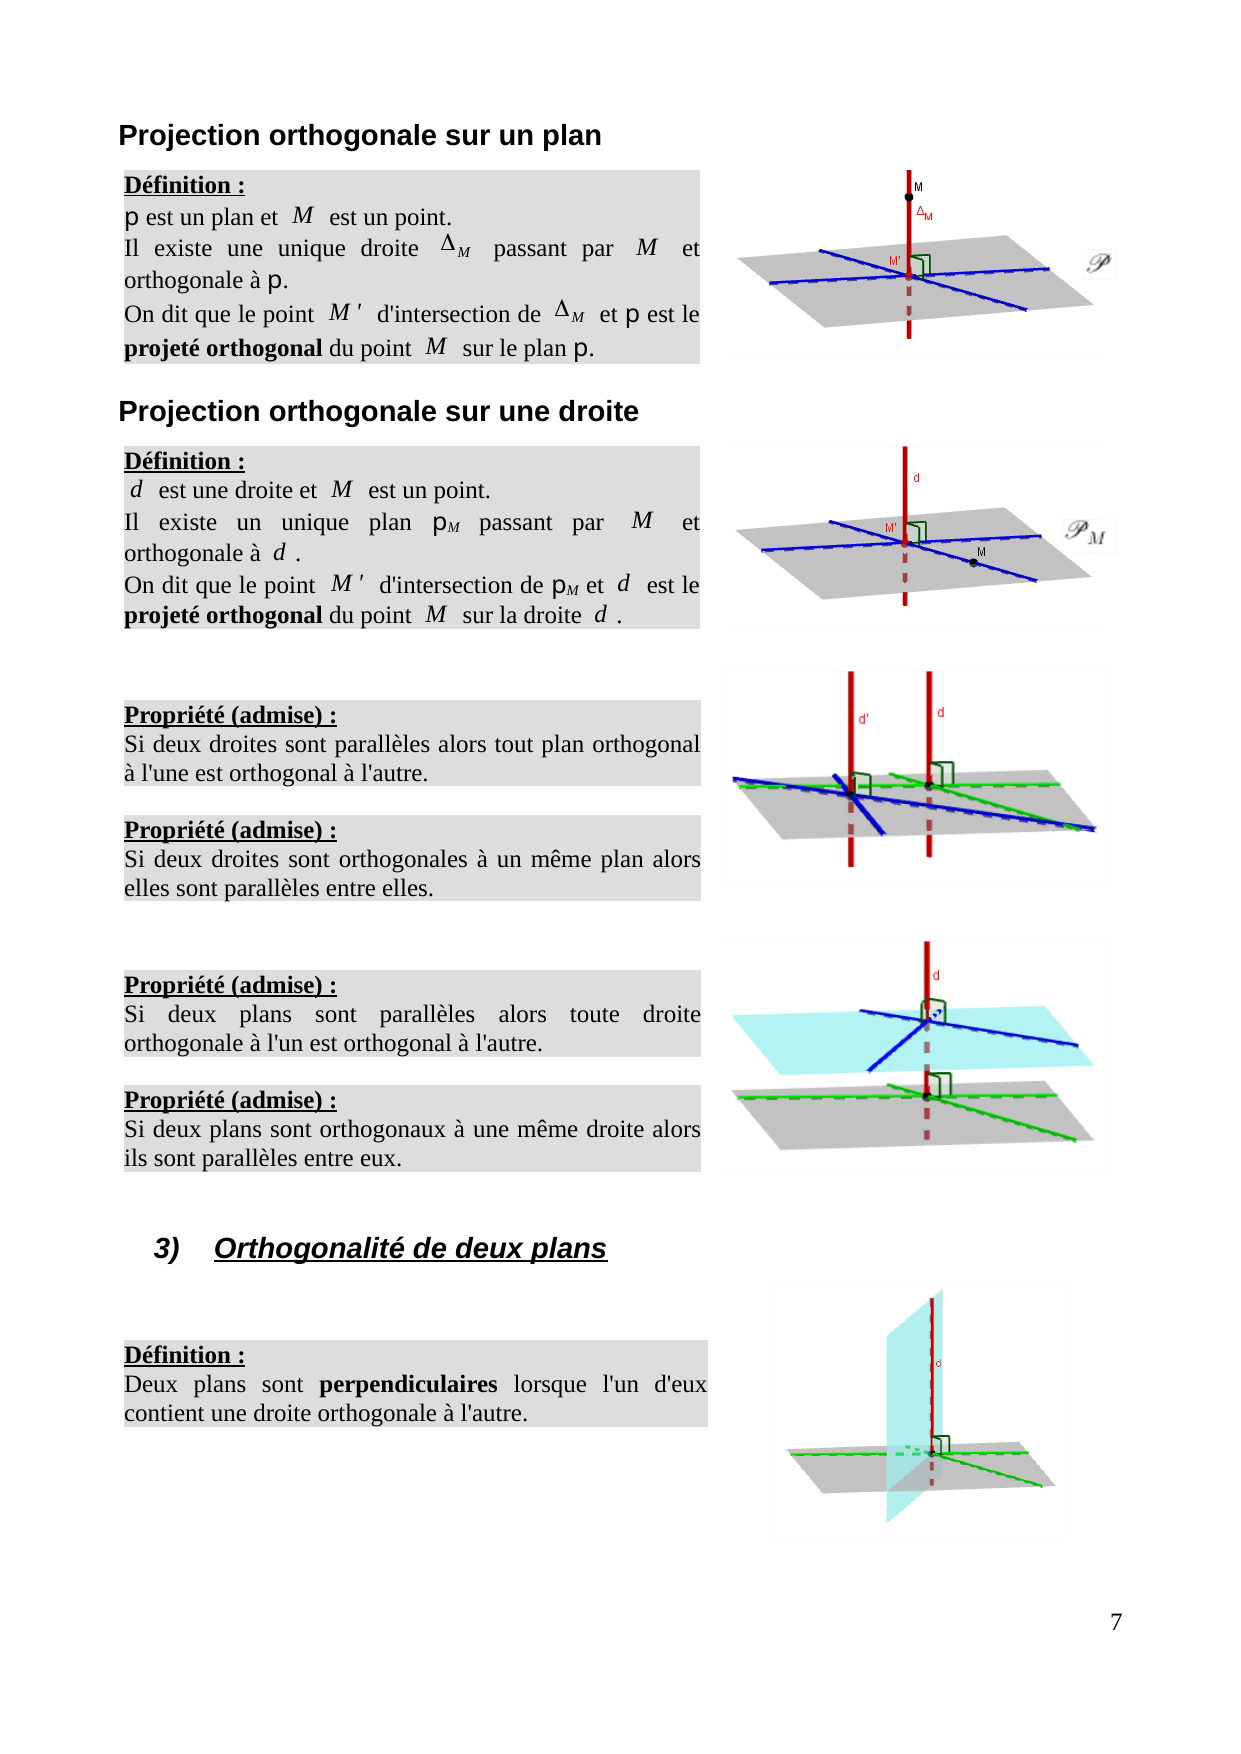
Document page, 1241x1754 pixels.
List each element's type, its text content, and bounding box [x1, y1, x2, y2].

subtitle Projection orthogonale sur un plan [118, 118, 1122, 152]
table_header Propriété (admise) : Si deux droites sont parallèles alors tout plan orthogonal à l'une est orthogonal à l'autre. Propriété (admise) : Si deux droites sont orthogonales à un même plan alors elles sont parallèles entre elles. [118, 666, 707, 907]
table_header Définition : est une droite et est un point. Il existe un unique plan pM passant par et orthogonale à . On dit que le point d'intersection de pM et est le projeté orthogonal du point sur la droite . [118, 440, 706, 637]
picture [770, 1282, 1066, 1537]
picture [725, 446, 1118, 627]
subtitle Projection orthogonale sur une droite [118, 394, 1122, 428]
table_header [714, 1277, 1123, 1550]
subtitle Orthogonalité de deux plans [153, 1231, 1122, 1265]
picture [728, 170, 1118, 353]
table_header Définition : p est un plan et est un point. Il existe une unique droite passant par et orthogonale à p. On dit que le point d'intersection de et p est le projeté orthogonal du point sur le plan p. [118, 164, 706, 369]
table_header Définition : Deux plans sont perpendiculaires lorsque l'un d'eux contient une droite orthogonale à l'autre. [118, 1277, 713, 1550]
picture [722, 671, 1108, 884]
table_header [707, 666, 1123, 907]
picture [724, 941, 1106, 1173]
table_header [706, 440, 1123, 519]
table_header [707, 936, 1123, 1206]
table_header [706, 250, 1123, 369]
table_header [706, 520, 1123, 637]
table_header Propriété (admise) : Si deux plans sont parallèles alors toute droite orthogonale à l'un est orthogonal à l'autre. Propriété (admise) : Si deux plans sont orthogonaux à une même droite alors ils sont parallèles entre eux. [118, 936, 707, 1206]
table_header [706, 164, 1123, 249]
